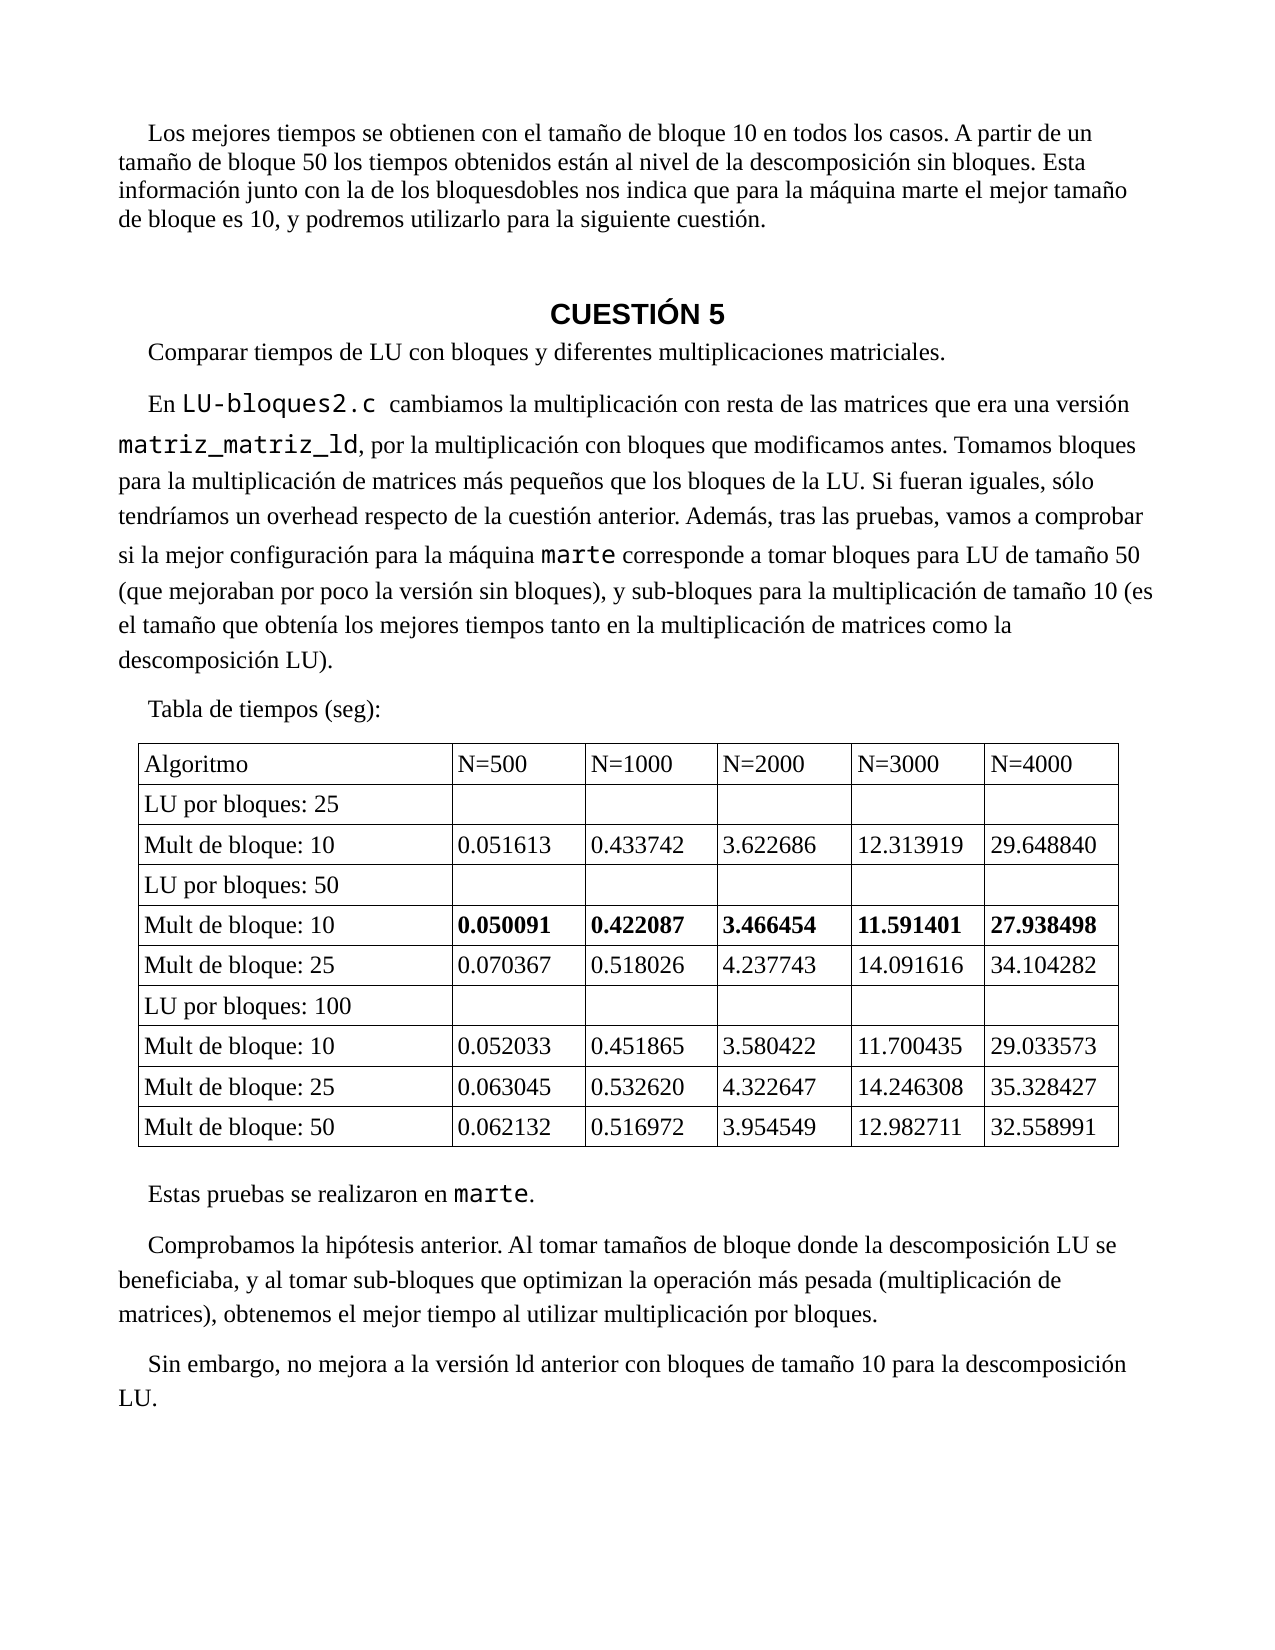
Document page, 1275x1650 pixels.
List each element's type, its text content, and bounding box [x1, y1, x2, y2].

table_cell 3.580422 [718, 1026, 851, 1066]
text Comparar tiempos de LU con bloques y diferentes multiplicaciones matriciales. [118, 337, 1157, 365]
table_cell [852, 785, 984, 824]
table_cell [586, 785, 717, 824]
table_cell Mult de bloque: 10 [139, 1026, 452, 1066]
table_cell 0.062132 [453, 1107, 585, 1146]
table_cell [852, 865, 984, 904]
table_header Algoritmo [139, 744, 452, 783]
table_cell 35.328427 [985, 1067, 1118, 1106]
table_cell Mult de bloque: 25 [139, 1067, 452, 1106]
table_cell 0.451865 [586, 1026, 717, 1066]
table_cell 34.104282 [985, 946, 1118, 985]
table_cell 14.246308 [852, 1067, 984, 1106]
table_cell 3.954549 [718, 1107, 851, 1146]
table_cell 0.052033 [453, 1026, 585, 1066]
table_cell [453, 785, 585, 824]
table_header N=1000 [586, 744, 717, 783]
table_cell 0.516972 [586, 1107, 717, 1146]
table_cell [852, 986, 984, 1025]
text Comprobamos la hipótesis anterior. Al tomar tamaños de bloque donde la descomposición LU se beneficiaba, y al tomar sub-bloques que optimizan la operación más pesada (multiplicación de matrices), obtenemos el mejor tiempo al utilizar multiplicación por bloques. [118, 1231, 1157, 1328]
table_cell 11.591401 [852, 906, 984, 945]
table_cell [586, 986, 717, 1025]
text Tabla de tiempos (seg): [118, 694, 1157, 723]
table_cell 14.091616 [852, 946, 984, 985]
table_cell Mult de bloque: 25 [139, 946, 452, 985]
table_header N=2000 [718, 744, 851, 783]
table_cell 0.422087 [586, 906, 717, 945]
table_cell [985, 865, 1118, 904]
table_cell 3.466454 [718, 906, 851, 945]
table_cell Mult de bloque: 50 [139, 1107, 452, 1146]
table_cell 12.313919 [852, 825, 984, 864]
table_cell 3.622686 [718, 825, 851, 864]
table_cell 0.050091 [453, 906, 585, 945]
table_cell Mult de bloque: 10 [139, 825, 452, 864]
table_header N=4000 [985, 744, 1118, 783]
text En LU-bloques2.c cambiamos la multiplicación con resta de las matrices que era una versión matriz_matriz_ld, por la multiplicación con bloques que modificamos antes. Tomamos bloques para la multiplicación de matrices más pequeños que los bloques de la LU. Si fueran iguales, sólo tendríamos un overhead respecto de la cuestión anterior. Además, tras las pruebas, vamos a comprobar si la mejor configuración para la máquina marte corresponde a tomar bloques para LU de tamaño 50 (que mejoraban por poco la versión sin bloques), y sub-bloques para la multiplicación de tamaño 10 (es el tamaño que obtenía los mejores tiempos tanto en la multiplicación de matrices como la descomposición LU). [118, 386, 1157, 674]
table_cell LU por bloques: 50 [139, 865, 452, 904]
table_cell 4.322647 [718, 1067, 851, 1106]
table_cell [985, 785, 1118, 824]
text Los mejores tiempos se obtienen con el tamaño de bloque 10 en todos los casos. A partir de un tamaño de bloque 50 los tiempos obtenidos están al nivel de la descomposición sin bloques. Esta información junto con la de los bloquesdobles nos indica que para la máquina marte el mejor tamaño de bloque es 10, y podremos utilizarlo para la siguiente cuestión. [118, 118, 1157, 233]
table_cell LU por bloques: 100 [139, 986, 452, 1025]
table_cell LU por bloques: 25 [139, 785, 452, 824]
table_cell Mult de bloque: 10 [139, 906, 452, 945]
table_cell 4.237743 [718, 946, 851, 985]
table_cell 11.700435 [852, 1026, 984, 1066]
table_cell 32.558991 [985, 1107, 1118, 1146]
table_cell 0.433742 [586, 825, 717, 864]
table_cell [985, 986, 1118, 1025]
text Sin embargo, no mejora a la versión ld anterior con bloques de tamaño 10 para la descomposición LU. [118, 1349, 1157, 1412]
table_cell 29.648840 [985, 825, 1118, 864]
text Estas pruebas se realizaron en marte. [118, 1175, 1157, 1209]
table_header N=3000 [852, 744, 984, 783]
table_cell [718, 785, 851, 824]
table_cell 27.938498 [985, 906, 1118, 945]
table_cell 0.051613 [453, 825, 585, 864]
table_cell [453, 865, 585, 904]
table_cell [586, 865, 717, 904]
table_cell 0.518026 [586, 946, 717, 985]
table_cell [453, 986, 585, 1025]
table_cell [718, 986, 851, 1025]
table_cell [718, 865, 851, 904]
table_cell 12.982711 [852, 1107, 984, 1146]
table_header N=500 [453, 744, 585, 783]
table_cell 29.033573 [985, 1026, 1118, 1066]
table_cell 0.070367 [453, 946, 585, 985]
table_cell 0.532620 [586, 1067, 717, 1106]
subtitle CUESTIÓN 5 [118, 297, 1157, 330]
table_cell 0.063045 [453, 1067, 585, 1106]
